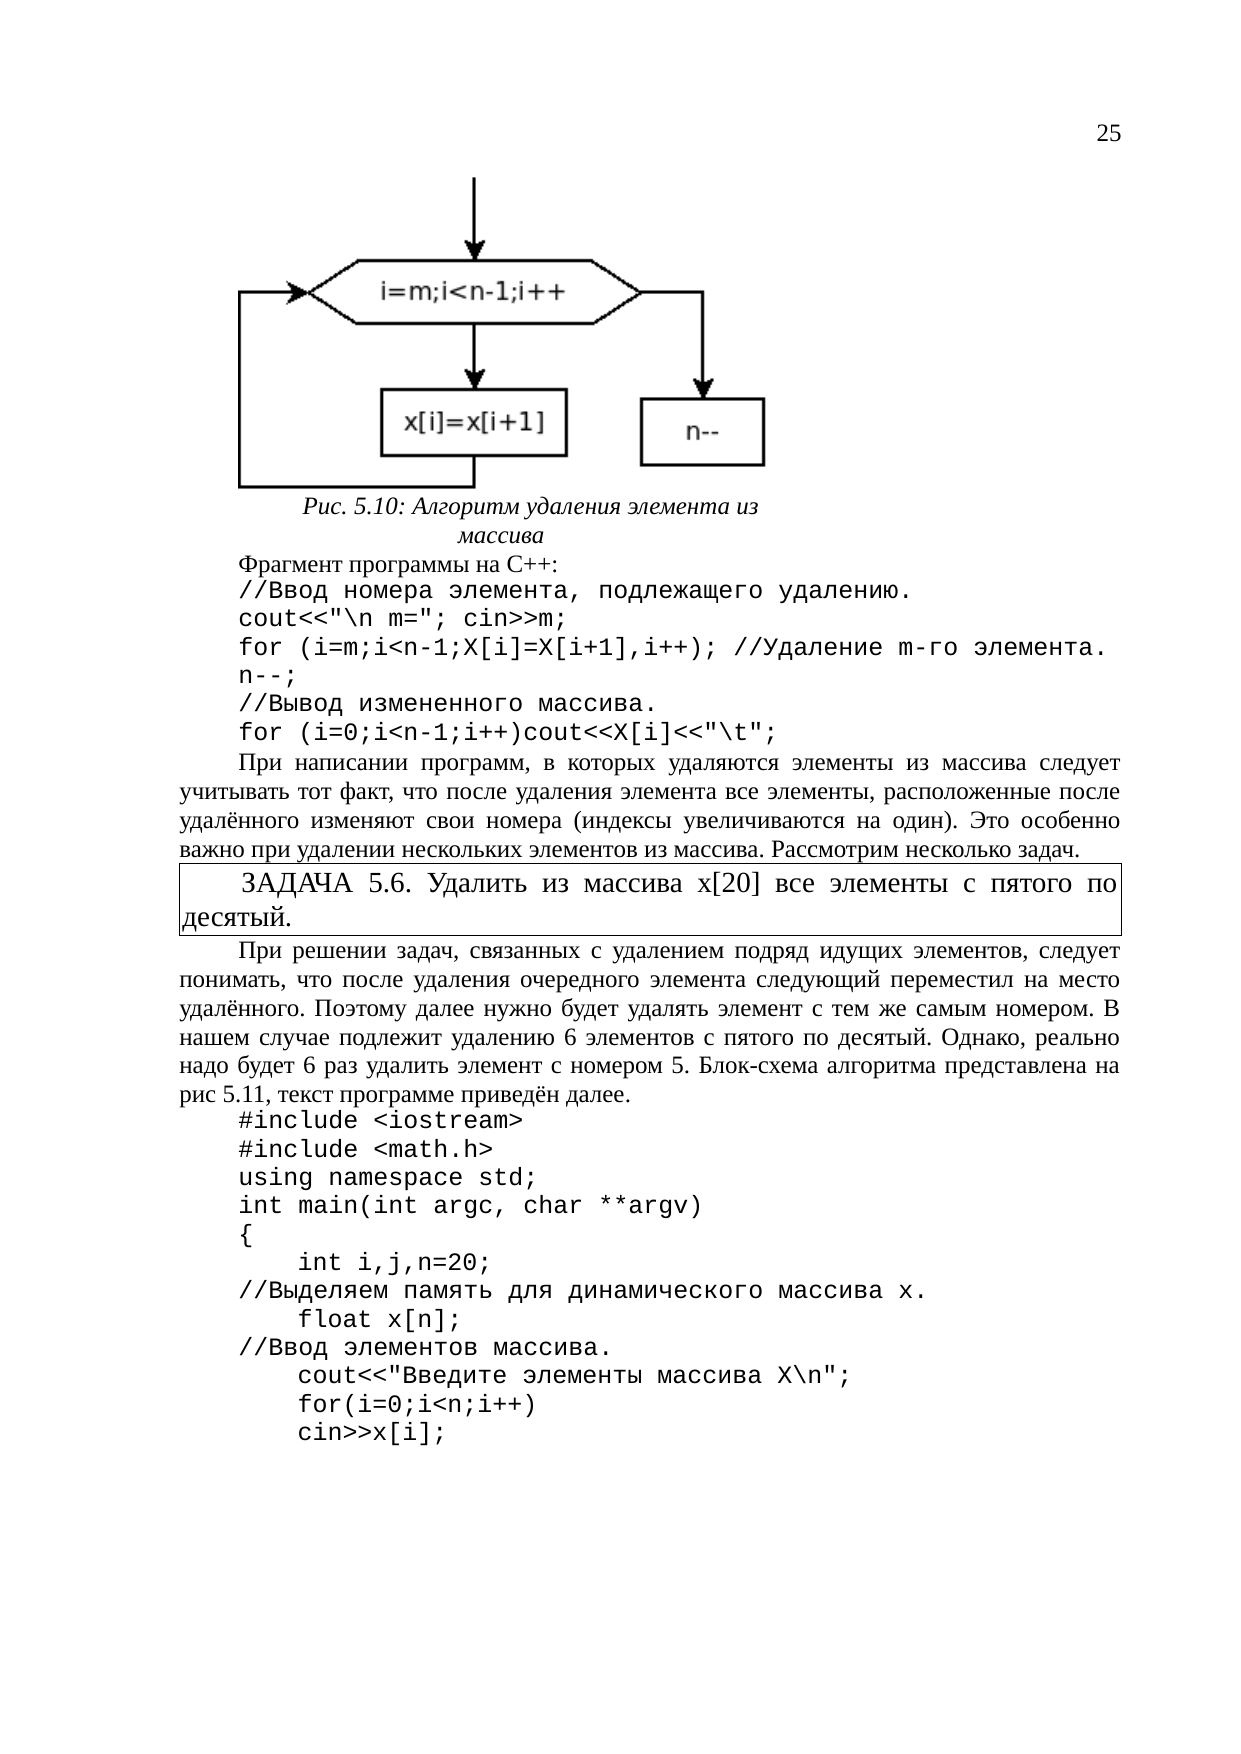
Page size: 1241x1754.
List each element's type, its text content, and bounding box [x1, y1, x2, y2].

text int main(int argc, char **argv) [238, 1193, 1121, 1221]
picture [238, 177, 767, 492]
text #include <iostream> [238, 1108, 1121, 1136]
text { [238, 1221, 1121, 1250]
text ЗАДАЧА 5.6. Удалить из массива x[20] все элементы с пятого по десятый. [180, 864, 1121, 935]
text //Вывод измененного массива. [238, 691, 1121, 719]
text int i,j,n=20; [238, 1250, 1121, 1278]
text При решении задач, связанных с удалением подряд идущих элементов, следует понимать, что после удаления очередного элемента следующий переместил на место удалённого. Поэтому далее нужно будет удалять элемент с тем же самым номером. В нашем случае подлежит удалению 6 элементов с пятого по десятый. Однако, реально надо будет 6 раз удалить элемент с номером 5. Блок-схема алгоритма представлена на рис 5.11, текст программе приведён далее. [179, 936, 1121, 1108]
text cout<<"Введите элементы массива X\n"; [238, 1363, 1121, 1391]
text for (i=0;i<n-1;i++)cout<<X[i]<<"\t"; [238, 719, 1121, 747]
text for(i=0;i<n;i++) [238, 1391, 1121, 1420]
text При написании программ, в которых удаляются элементы из массива следует учитывать тот факт, что после удаления элемента все элементы, расположенные после удалённого изменяют свои номера (индексы увеличиваются на один). Это особенно важно при удалении нескольких элементов из массива. Рассмотрим несколько задач. [179, 747, 1121, 862]
text using namespace std; [238, 1165, 1121, 1193]
text //Выделяем память для динамического массива x. [238, 1278, 1121, 1306]
text //Ввод элементов массива. [238, 1335, 1121, 1363]
text Фрагмент программы на С++: [179, 549, 1121, 577]
text cout<<"\n m="; cin>>m; [238, 606, 1121, 634]
text float x[n]; [238, 1306, 1121, 1335]
text cin>>x[i]; [238, 1420, 1121, 1448]
text n--; [238, 662, 1121, 691]
text #include <math.h> [238, 1136, 1121, 1165]
text Рис. 5.10: Алгоритм удаления элемента из массива [238, 492, 766, 549]
text for (i=m;i<n-1;X[i]=X[i+1],i++); //Удаление m-го элемента. [238, 634, 1121, 662]
text //Ввод номера элемента, подлежащего удалению. [238, 577, 1121, 606]
